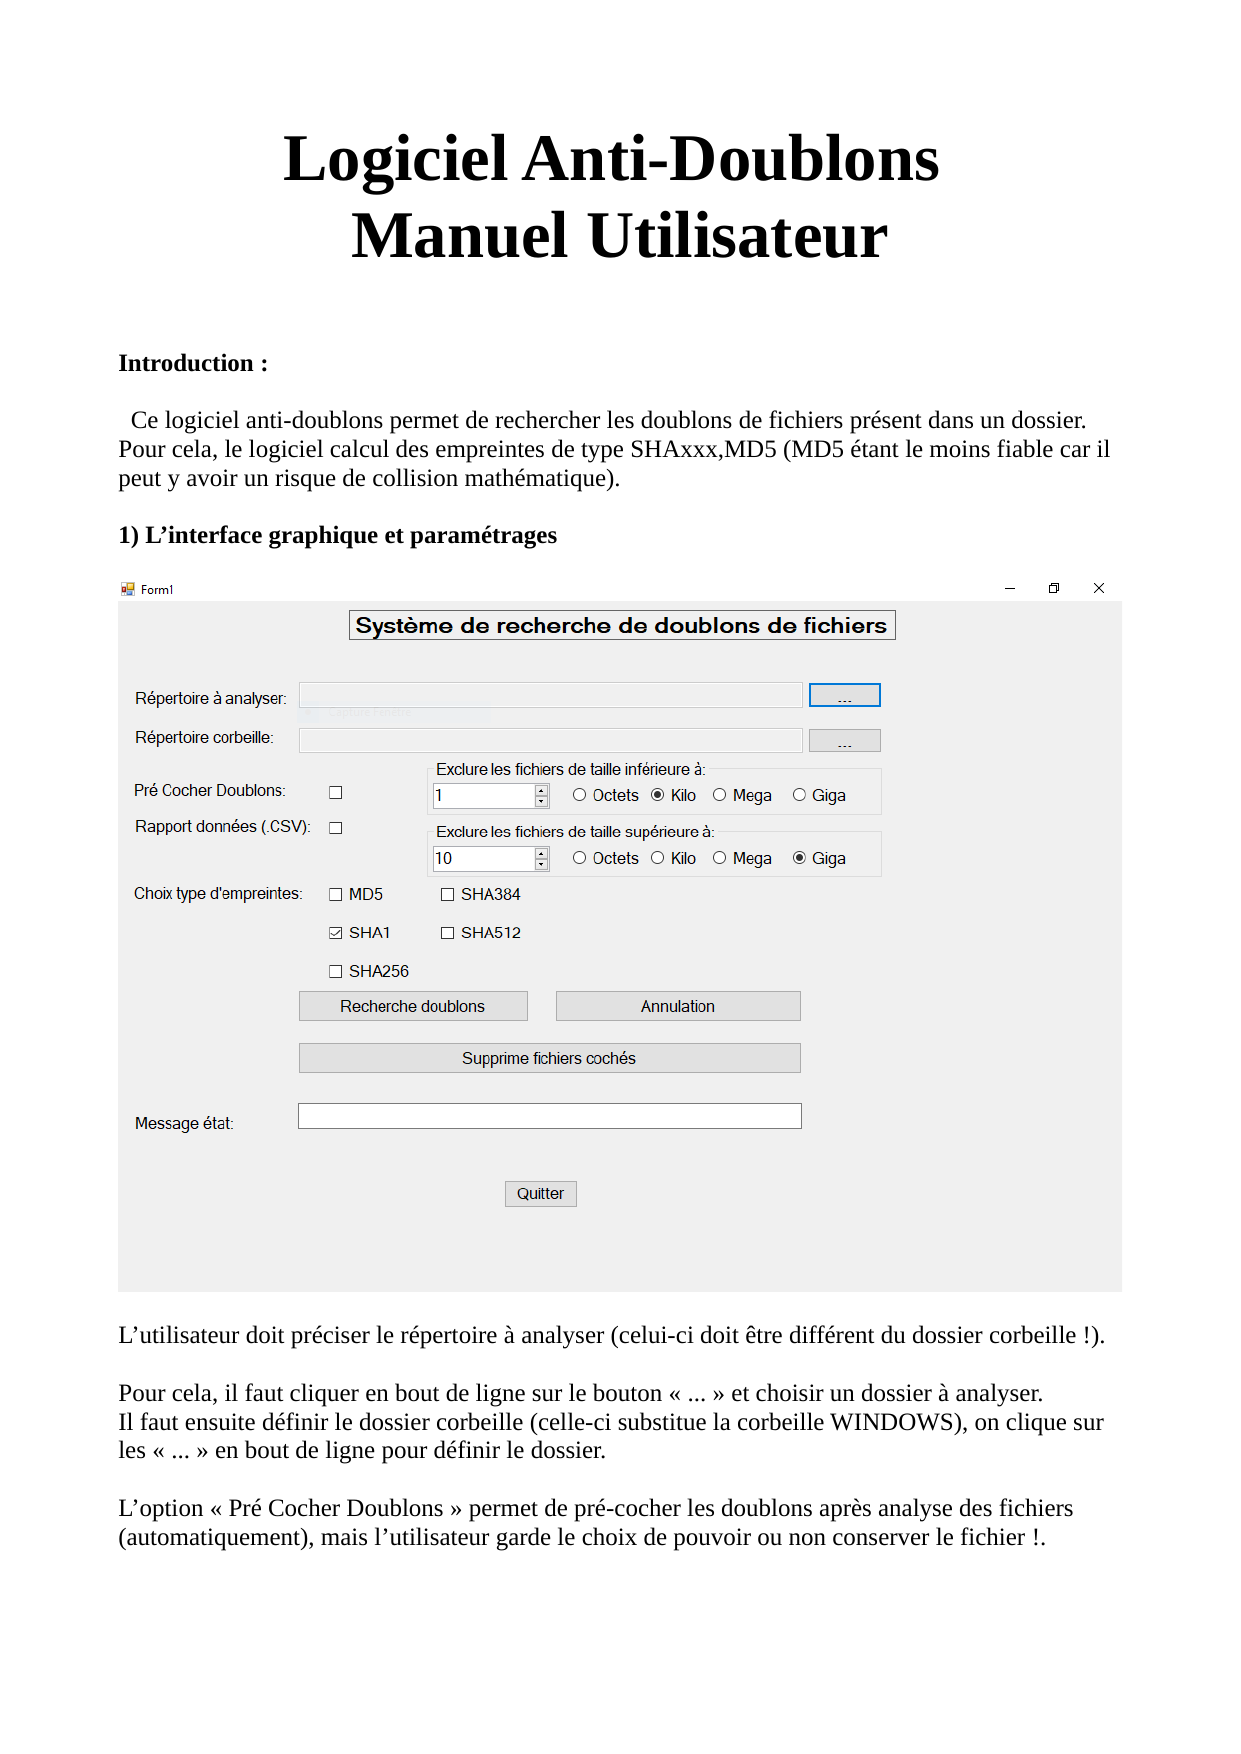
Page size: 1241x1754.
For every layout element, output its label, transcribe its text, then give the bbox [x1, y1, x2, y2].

text Introduction : [118, 348, 1122, 377]
text 1) L’interface graphique et paramétrages [118, 521, 1122, 549]
text Il faut ensuite définir le dossier corbeille (celle-ci substitue la corbeille WINDOWS), on clique sur les « ... » en bout de ligne pour définir le dossier. [118, 1407, 1122, 1464]
text Pour cela, il faut cliquer en bout de ligne sur le bouton « ... » et choisir un dossier à analyser. [118, 1378, 1122, 1407]
text Manuel Utilisateur [118, 195, 1122, 271]
text L’option « Pré Cocher Doublons » permet de pré-cocher les doublons après analyse des fichiers (automatiquement), mais l’utilisateur garde le choix de pouvoir ou non conserver le fichier !. [118, 1493, 1122, 1551]
text Ce logiciel anti-doublons permet de rechercher les doublons de fichiers présent dans un dossier. [118, 406, 1122, 434]
text L’utilisateur doit préciser le répertoire à analyser (celui-ci doit être différent du dossier corbeille !). [118, 1321, 1122, 1349]
text Logiciel Anti-Doublons [118, 118, 1122, 195]
picture [118, 578, 1123, 1292]
text Pour cela, le logiciel calcul des empreintes de type SHAxxx,MD5 (MD5 étant le moins fiable car il peut y avoir un risque de collision mathématique). [118, 434, 1122, 492]
